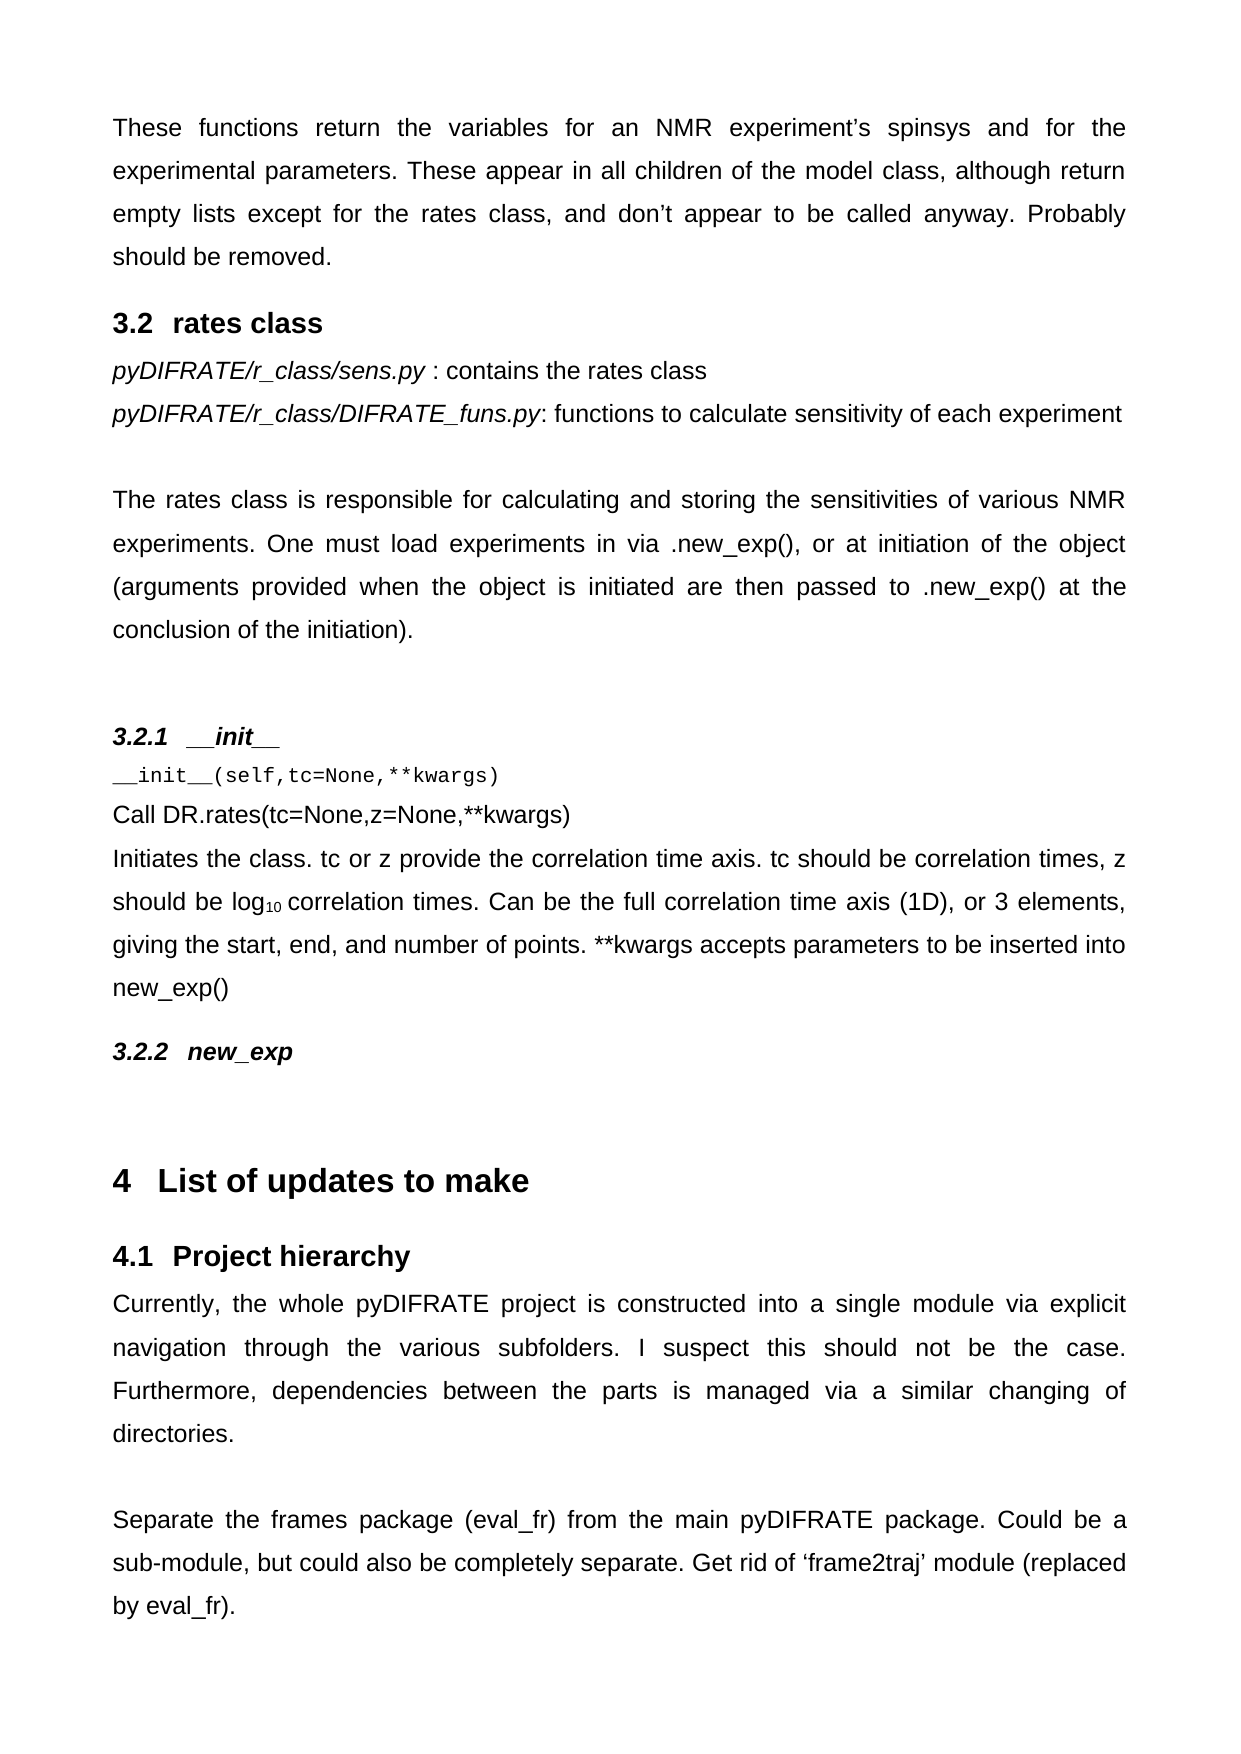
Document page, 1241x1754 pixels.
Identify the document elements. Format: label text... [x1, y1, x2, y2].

subtitle __init__ [112, 722, 1128, 751]
text __init__(self,tc=None,**kwargs) [112, 765, 1128, 789]
text These functions return the variables for an NMR experiment’s spinsys and for the experimental parameters. These appear in all children of the model class, although return empty lists except for the rates class, and don’t appear to be called anyway. Probably should be removed. [112, 112, 1128, 271]
text pyDIFRATE/r_class/sens.py : contains the rates class [112, 356, 1128, 385]
text Call DR.rates(tc=None,z=None,**kwargs) [112, 801, 1128, 829]
text Separate the frames package (eval_fr) from the main pyDIFRATE package. Could be a sub-module, but could also be completely separate. Get rid of ‘frame2traj’ module (replaced by eval_fr). [112, 1505, 1128, 1620]
text Currently, the whole pyDIFRATE project is constructed into a single module via explicit navigation through the various subfolders. I suspect this should not be the case. Furthermore, dependencies between the parts is managed via a similar changing of directories. [112, 1289, 1128, 1448]
text pyDIFRATE/r_class/DIFRATE_funs.py: functions to calculate sensitivity of each experiment [112, 399, 1128, 428]
subtitle List of updates to make [112, 1161, 1128, 1199]
subtitle Project hierarchy [112, 1239, 1128, 1273]
subtitle rates class [112, 306, 1128, 339]
subtitle new_exp [112, 1037, 1128, 1066]
text Initiates the class. tc or z provide the correlation time axis. tc should be correlation times, z should be log10 correlation times. Can be the full correlation time axis (1D), or 3 elements, giving the start, end, and number of points. **kwargs accepts parameters to be inserted into new_exp() [112, 844, 1128, 1002]
text The rates class is responsible for calculating and storing the sensitivities of various NMR experiments. One must load experiments in via .new_exp(), or at initiation of the object (arguments provided when the object is initiated are then passed to .new_exp() at the conclusion of the initiation). [112, 486, 1128, 644]
